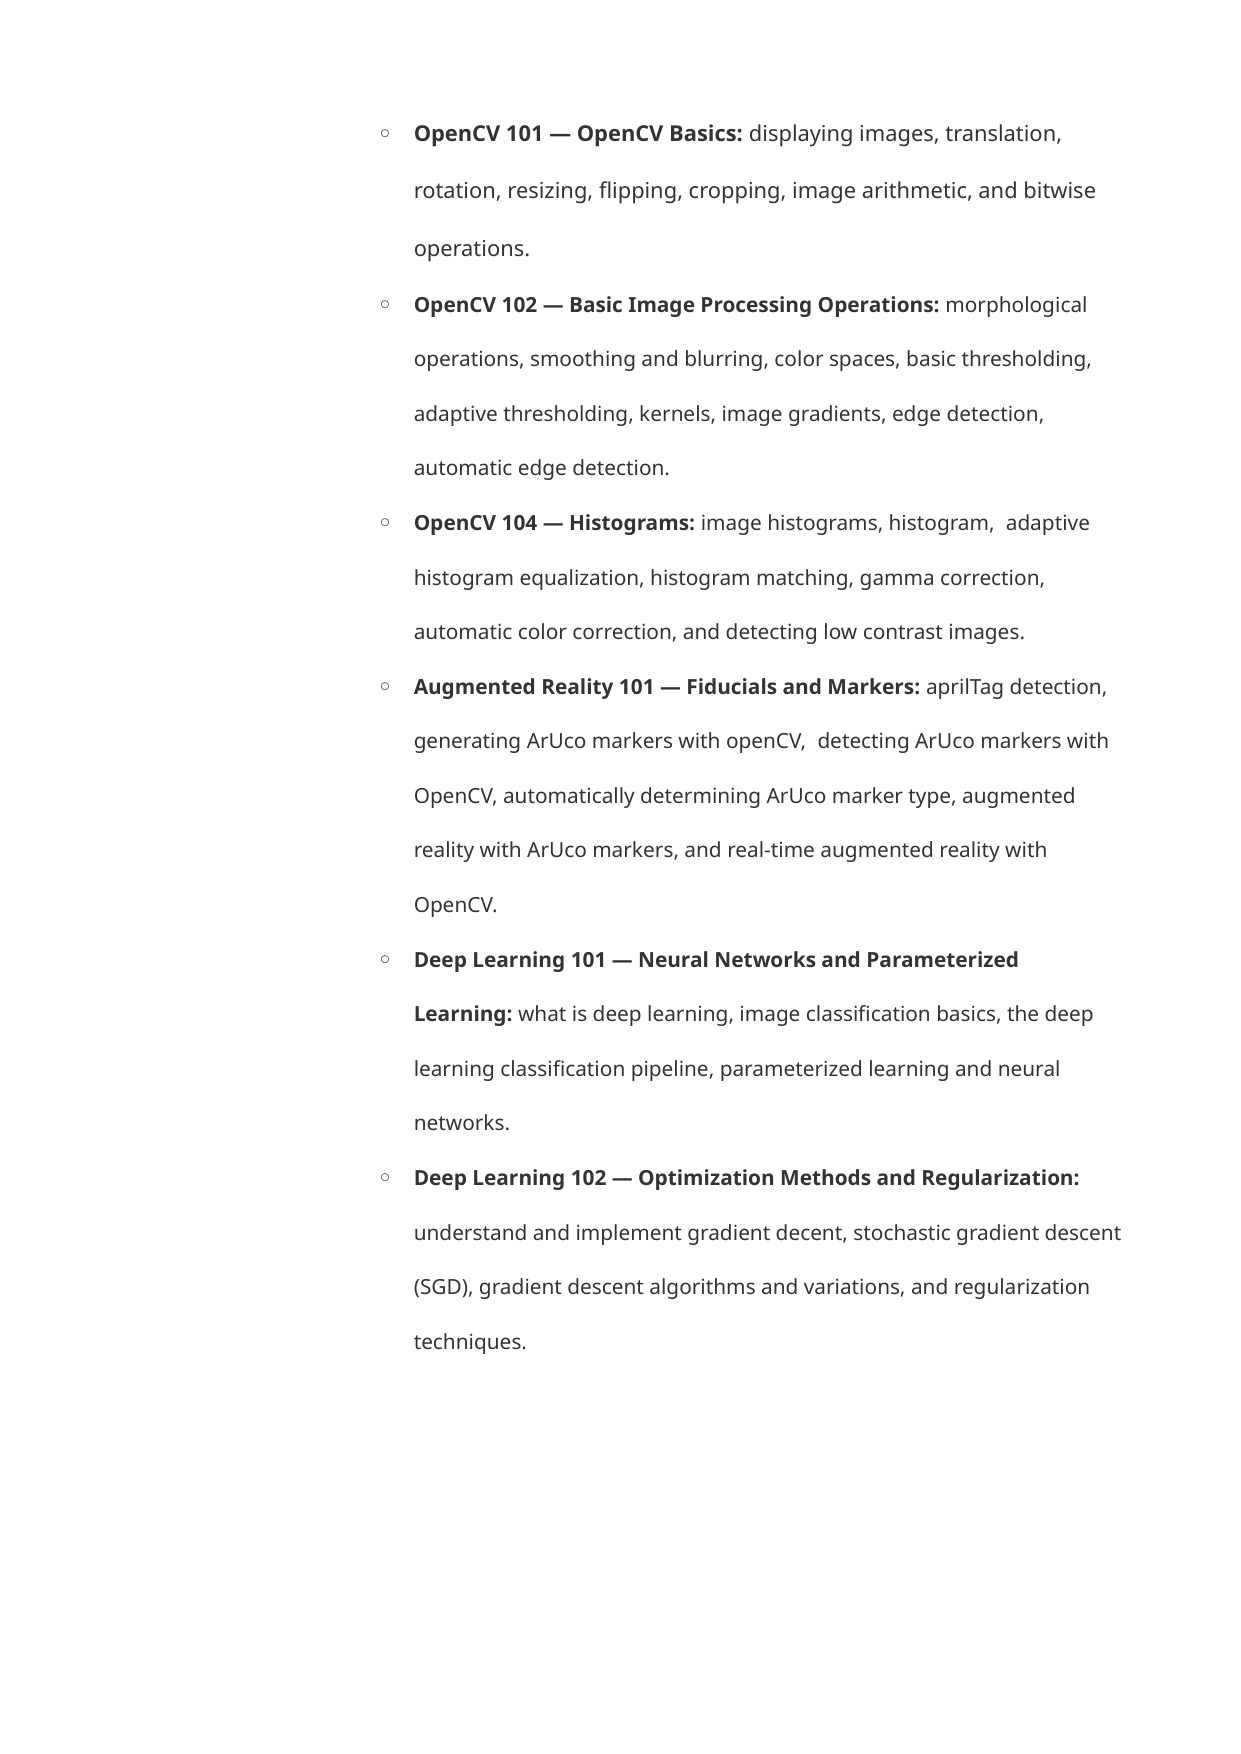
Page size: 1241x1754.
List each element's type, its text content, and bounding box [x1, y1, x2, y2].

subtitle Augmented Reality 101 — Fiducials and Markers: aprilTag detection, generating ArUco markers with openCV, detecting ArUco markers with OpenCV, automatically determining ArUco marker type, augmented reality with ArUco markers, and real-time augmented reality with OpenCV. [376, 672, 1122, 918]
subtitle OpenCV 102 — Basic Image Processing Operations: morphological operations, smoothing and blurring, color spaces, basic thresholding, adaptive thresholding, kernels, image gradients, edge detection, automatic edge detection. [376, 290, 1122, 482]
subtitle OpenCV 104 — Histograms: image histograms, histogram, adaptive histogram equalization, histogram matching, gamma correction, automatic color correction, and detecting low contrast images. [376, 508, 1122, 646]
subtitle OpenCV 101 — OpenCV Basics: displaying images, translation, rotation, resizing, flipping, cropping, image arithmetic, and bitwise operations. [376, 118, 1122, 262]
subtitle Deep Learning 102 — Optimization Methods and Regularization: understand and implement gradient decent, stochastic gradient descent (SGD), gradient descent algorithms and variations, and regularization techniques. [376, 1163, 1122, 1355]
subtitle Deep Learning 101 — Neural Networks and Parameterized Learning: what is deep learning, image classification basics, the deep learning classification pipeline, parameterized learning and neural networks. [376, 945, 1122, 1137]
